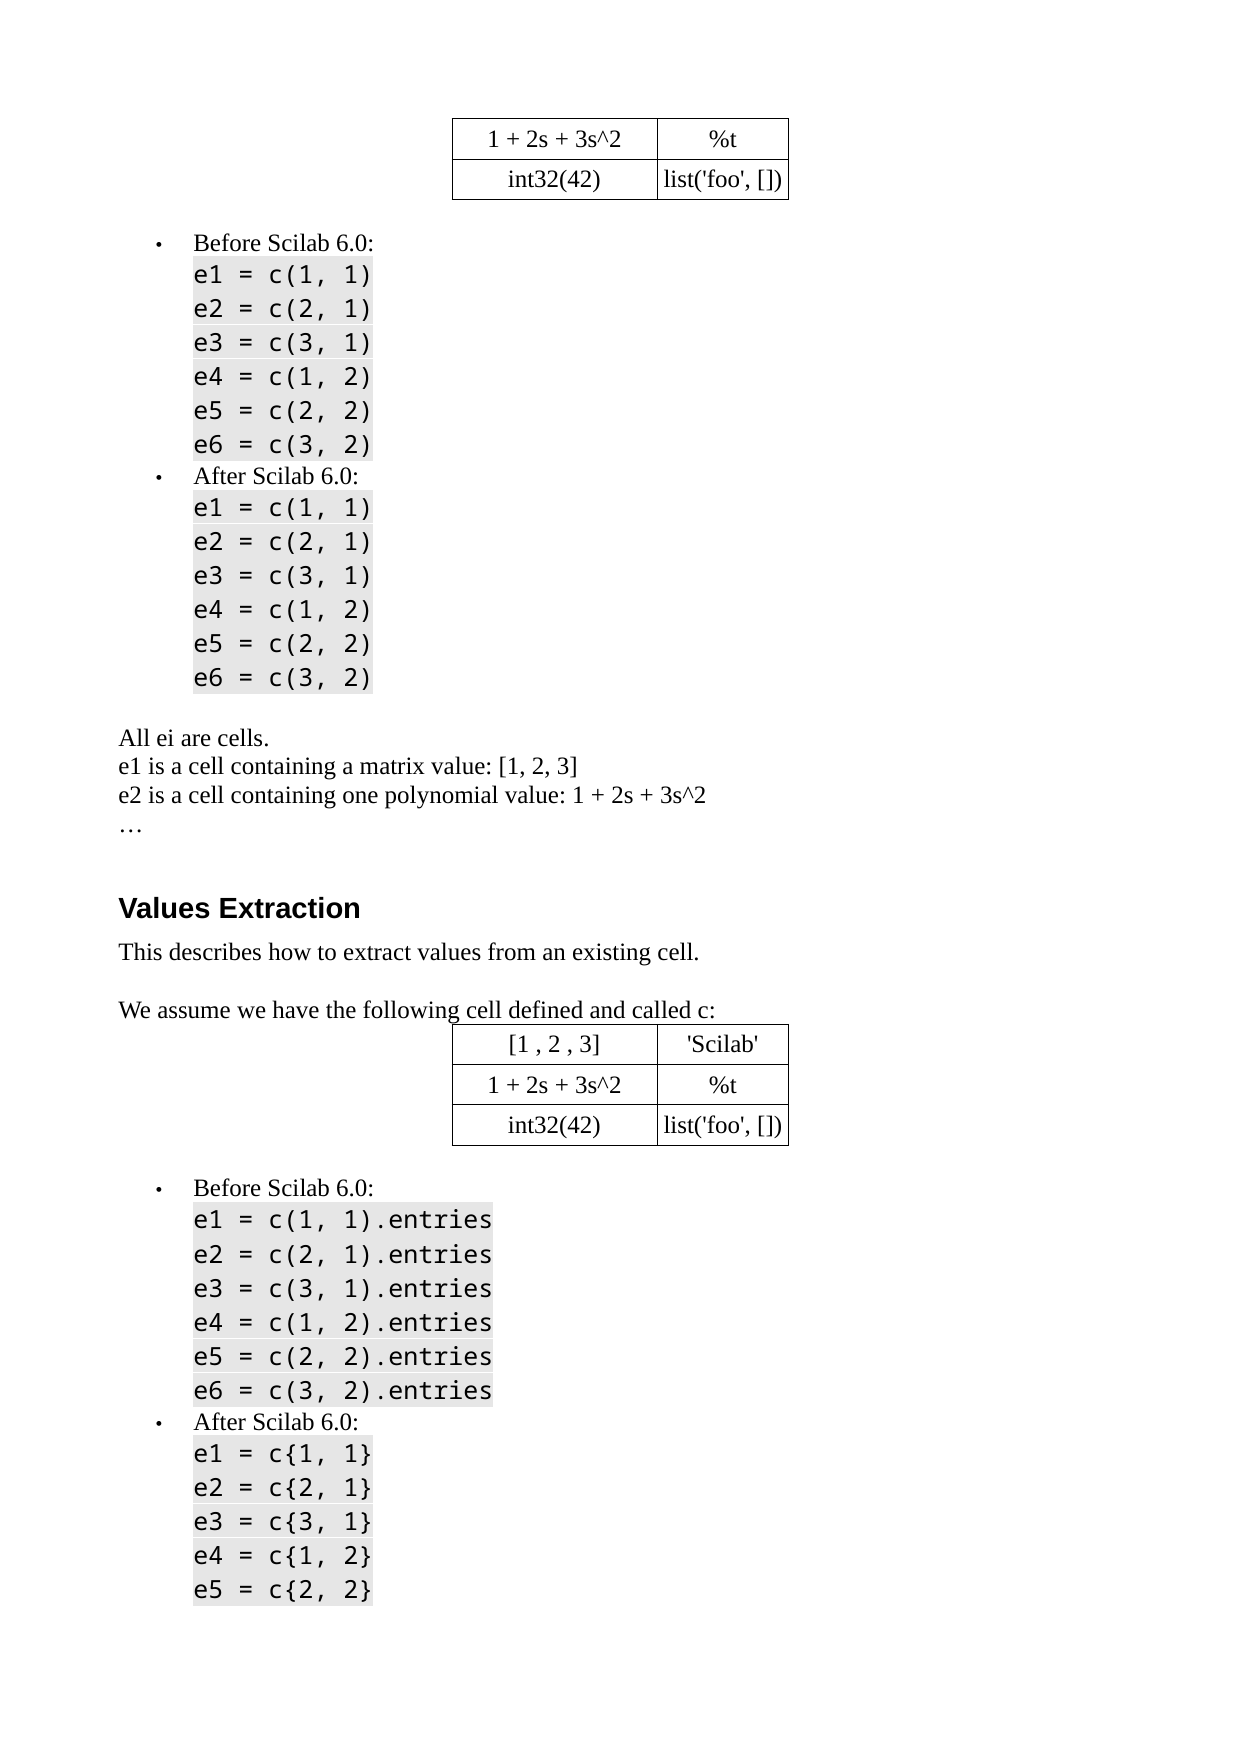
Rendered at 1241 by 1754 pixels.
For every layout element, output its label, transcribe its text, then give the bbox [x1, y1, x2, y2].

table_cell 1 + 2s + 3s^2 [453, 119, 657, 158]
table_cell %t [658, 119, 788, 158]
subtitle Values Extraction [118, 891, 1122, 925]
table_cell int32(42) [453, 1105, 657, 1144]
text e2 is a cell containing one polynomial value: 1 + 2s + 3s^2 [118, 780, 1122, 809]
list After Scilab 6.0: e1 = c(1, 1) e2 = c(2, 1) e3 = c(3, 1) e4 = c(1, 2) e5 = c(2, 2) e6 = c(3, 2) [156, 461, 1122, 694]
text … [118, 809, 1122, 838]
text This describes how to extract values from an existing cell. [118, 937, 1122, 966]
table_cell int32(42) [453, 160, 657, 199]
list Before Scilab 6.0: e1 = c(1, 1) e2 = c(2, 1) e3 = c(3, 1) e4 = c(1, 2) e5 = c(2, 2) e6 = c(3, 2) [156, 228, 1122, 461]
table_cell list('foo', []) [658, 160, 788, 199]
list After Scilab 6.0: e1 = c{1, 1} e2 = c{2, 1} e3 = c{3, 1} e4 = c{1, 2} e5 = c{2, 2} [156, 1407, 1122, 1606]
text e1 is a cell containing a matrix value: [1, 2, 3] [118, 751, 1122, 780]
table_cell %t [658, 1065, 788, 1104]
table_cell 1 + 2s + 3s^2 [453, 1065, 657, 1104]
table_header 'Scilab' [658, 1025, 788, 1064]
list Before Scilab 6.0: e1 = c(1, 1).entries e2 = c(2, 1).entries e3 = c(3, 1).entries e4 = c(1, 2).entries e5 = c(2, 2).entries e6 = c(3, 2).entries [156, 1173, 1122, 1407]
text We assume we have the following cell defined and called c: [118, 995, 1122, 1024]
table_header [1 , 2 , 3] [453, 1025, 657, 1064]
text All ei are cells. [118, 723, 1122, 751]
table_cell list('foo', []) [658, 1105, 788, 1144]
